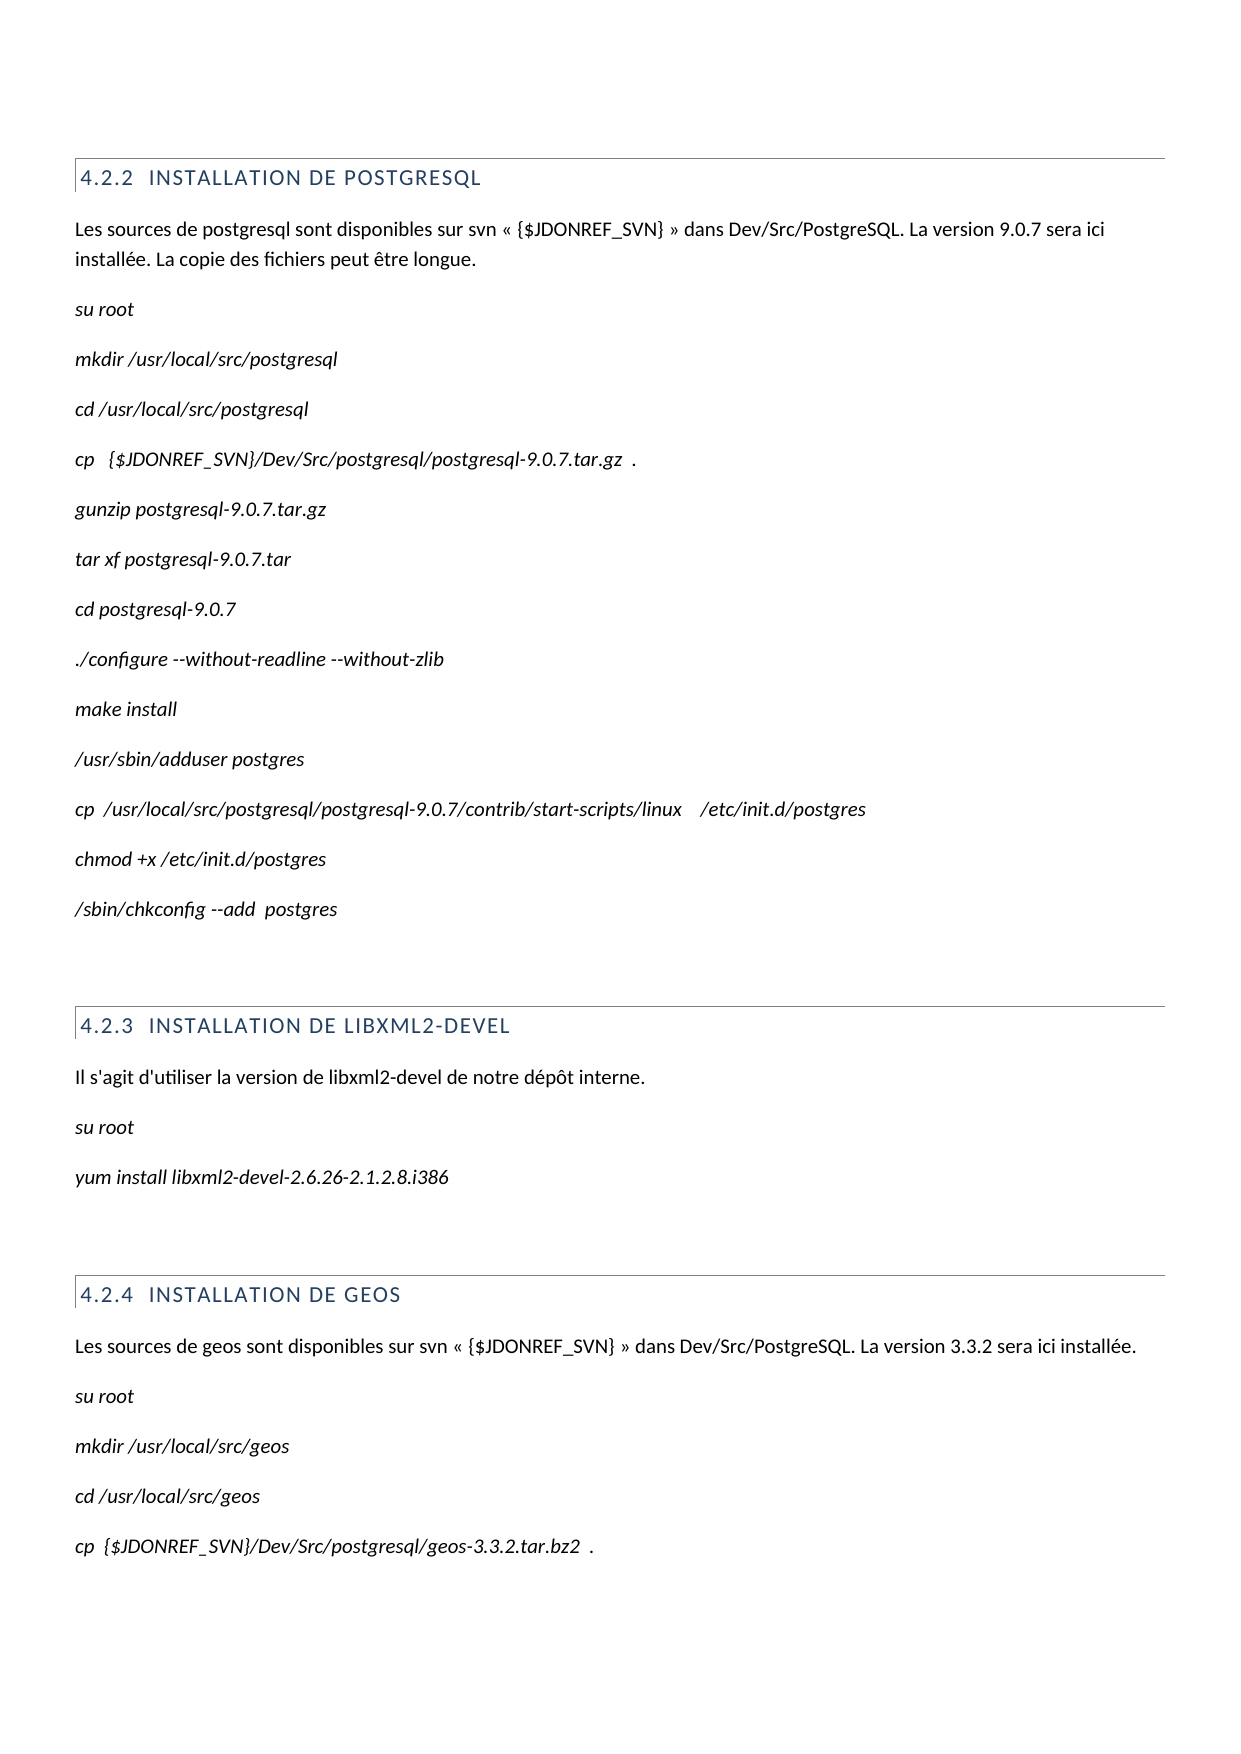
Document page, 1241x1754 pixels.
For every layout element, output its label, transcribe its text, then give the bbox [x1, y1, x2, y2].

text mkdir /usr/local/src/postgresql [75, 346, 1165, 371]
text Les sources de postgresql sont disponibles sur svn « {$JDONREF_SVN} » dans Dev/Src/PostgreSQL. La version 9.0.7 sera ici installée. La copie des fichiers peut être longue. [75, 217, 1165, 271]
text make install [75, 696, 1165, 721]
subtitle Installation de postgresql [76, 159, 1165, 192]
text cp {$JDONREF_SVN}/Dev/Src/postgresql/postgresql-9.0.7.tar.gz . [75, 446, 1165, 471]
text cd /usr/local/src/geos [75, 1483, 1165, 1508]
text Les sources de geos sont disponibles sur svn « {$JDONREF_SVN} » dans Dev/Src/PostgreSQL. La version 3.3.2 sera ici installée. [75, 1333, 1165, 1358]
text /usr/sbin/adduser postgres [75, 746, 1165, 771]
text /sbin/chkconfig --add postgres [75, 896, 1165, 921]
text yum install libxml2-devel-2.6.26-2.1.2.8.i386 [75, 1164, 1165, 1190]
text su root [75, 1383, 1165, 1408]
text ./configure --without-readline --without-zlib [75, 646, 1165, 671]
text mkdir /usr/local/src/geos [75, 1433, 1165, 1458]
text tar xf postgresql-9.0.7.tar [75, 546, 1165, 571]
text cd postgresql-9.0.7 [75, 596, 1165, 621]
subtitle installation de libxml2-devel [76, 1007, 1165, 1039]
text su root [75, 296, 1165, 321]
subtitle installation de geos [76, 1276, 1165, 1308]
text cp /usr/local/src/postgresql/postgresql-9.0.7/contrib/start-scripts/linux /etc/init.d/postgres [75, 796, 1165, 821]
text gunzip postgresql-9.0.7.tar.gz [75, 496, 1165, 521]
text Il s'agit d'utiliser la version de libxml2-devel de notre dépôt interne. [75, 1064, 1165, 1090]
text su root [75, 1114, 1165, 1140]
text cd /usr/local/src/postgresql [75, 396, 1165, 421]
text chmod +x /etc/init.d/postgres [75, 846, 1165, 871]
text cp {$JDONREF_SVN}/Dev/Src/postgresql/geos-3.3.2.tar.bz2 . [75, 1533, 1165, 1558]
